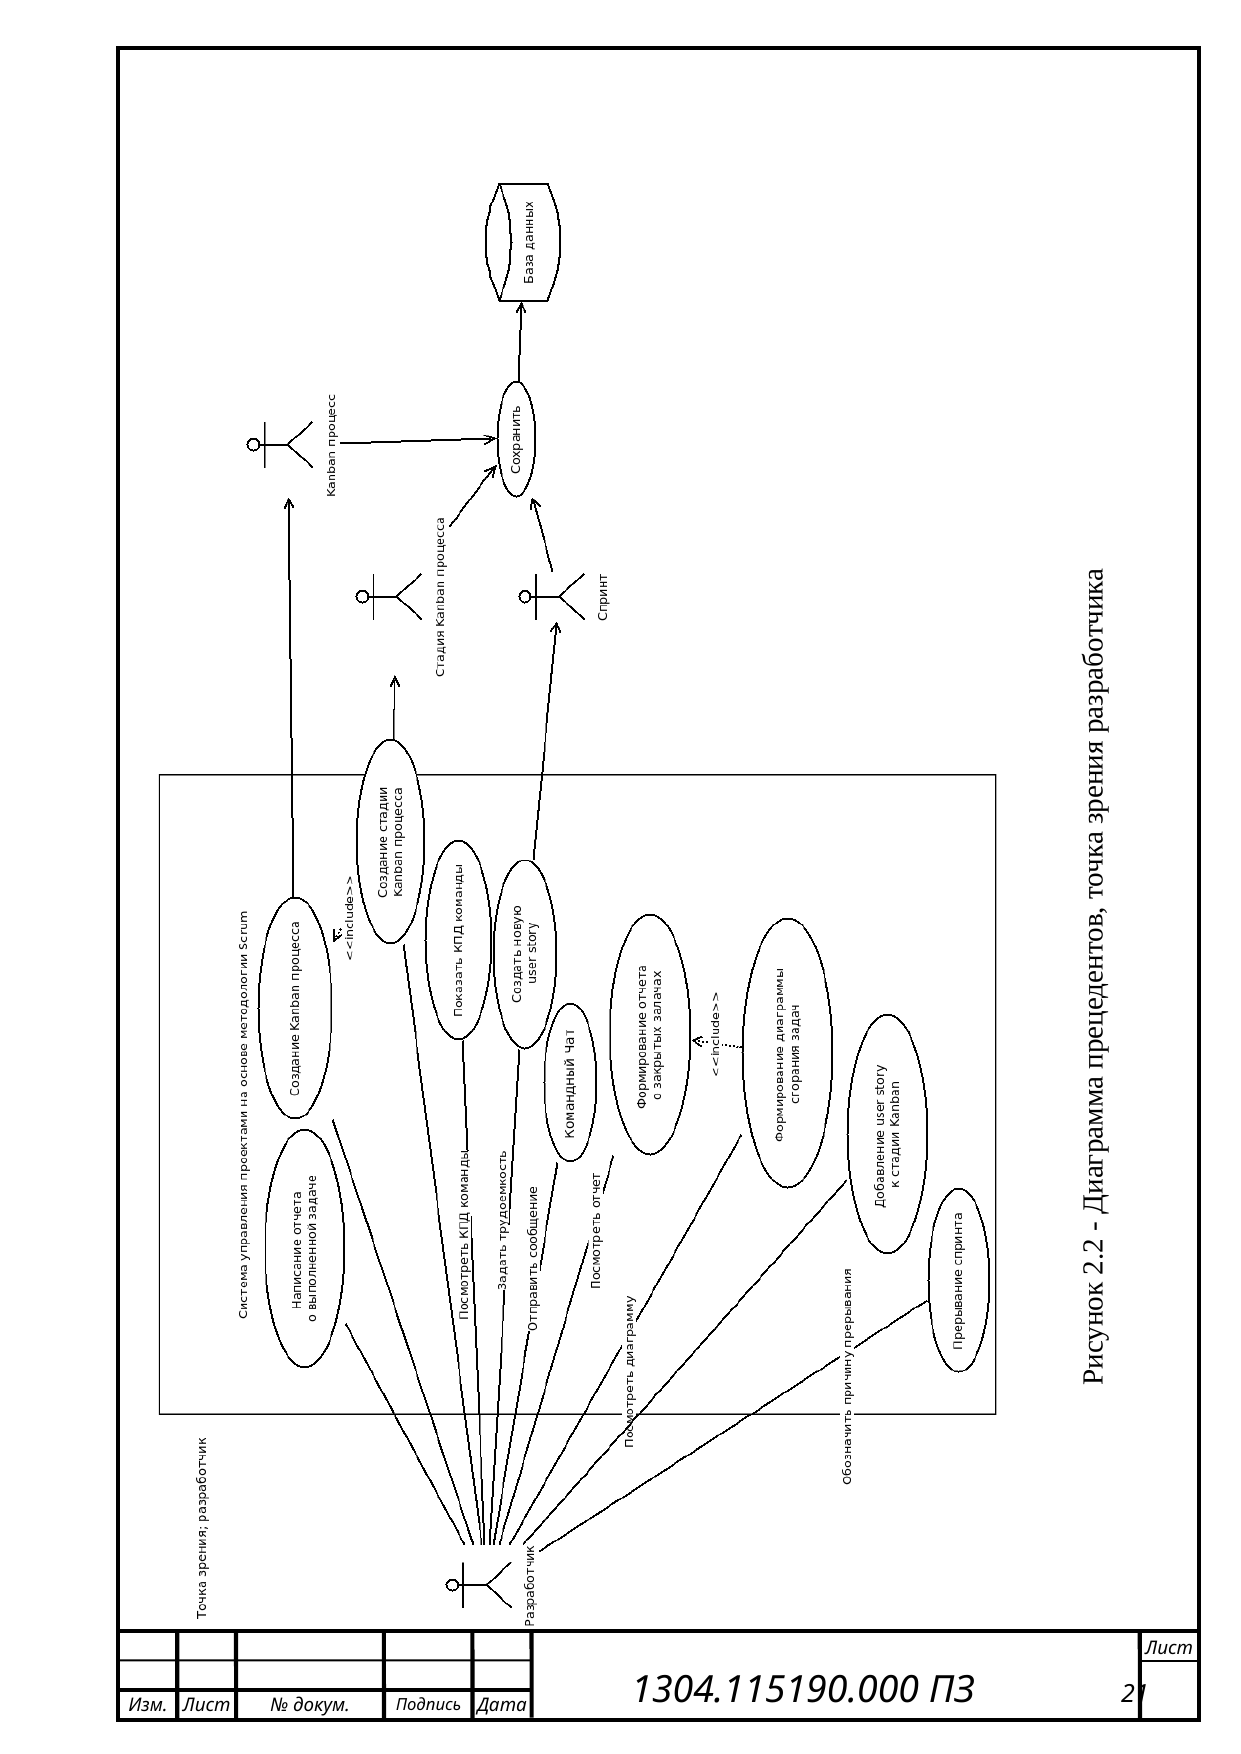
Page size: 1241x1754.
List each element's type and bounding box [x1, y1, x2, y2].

picture [158, 181, 997, 1626]
